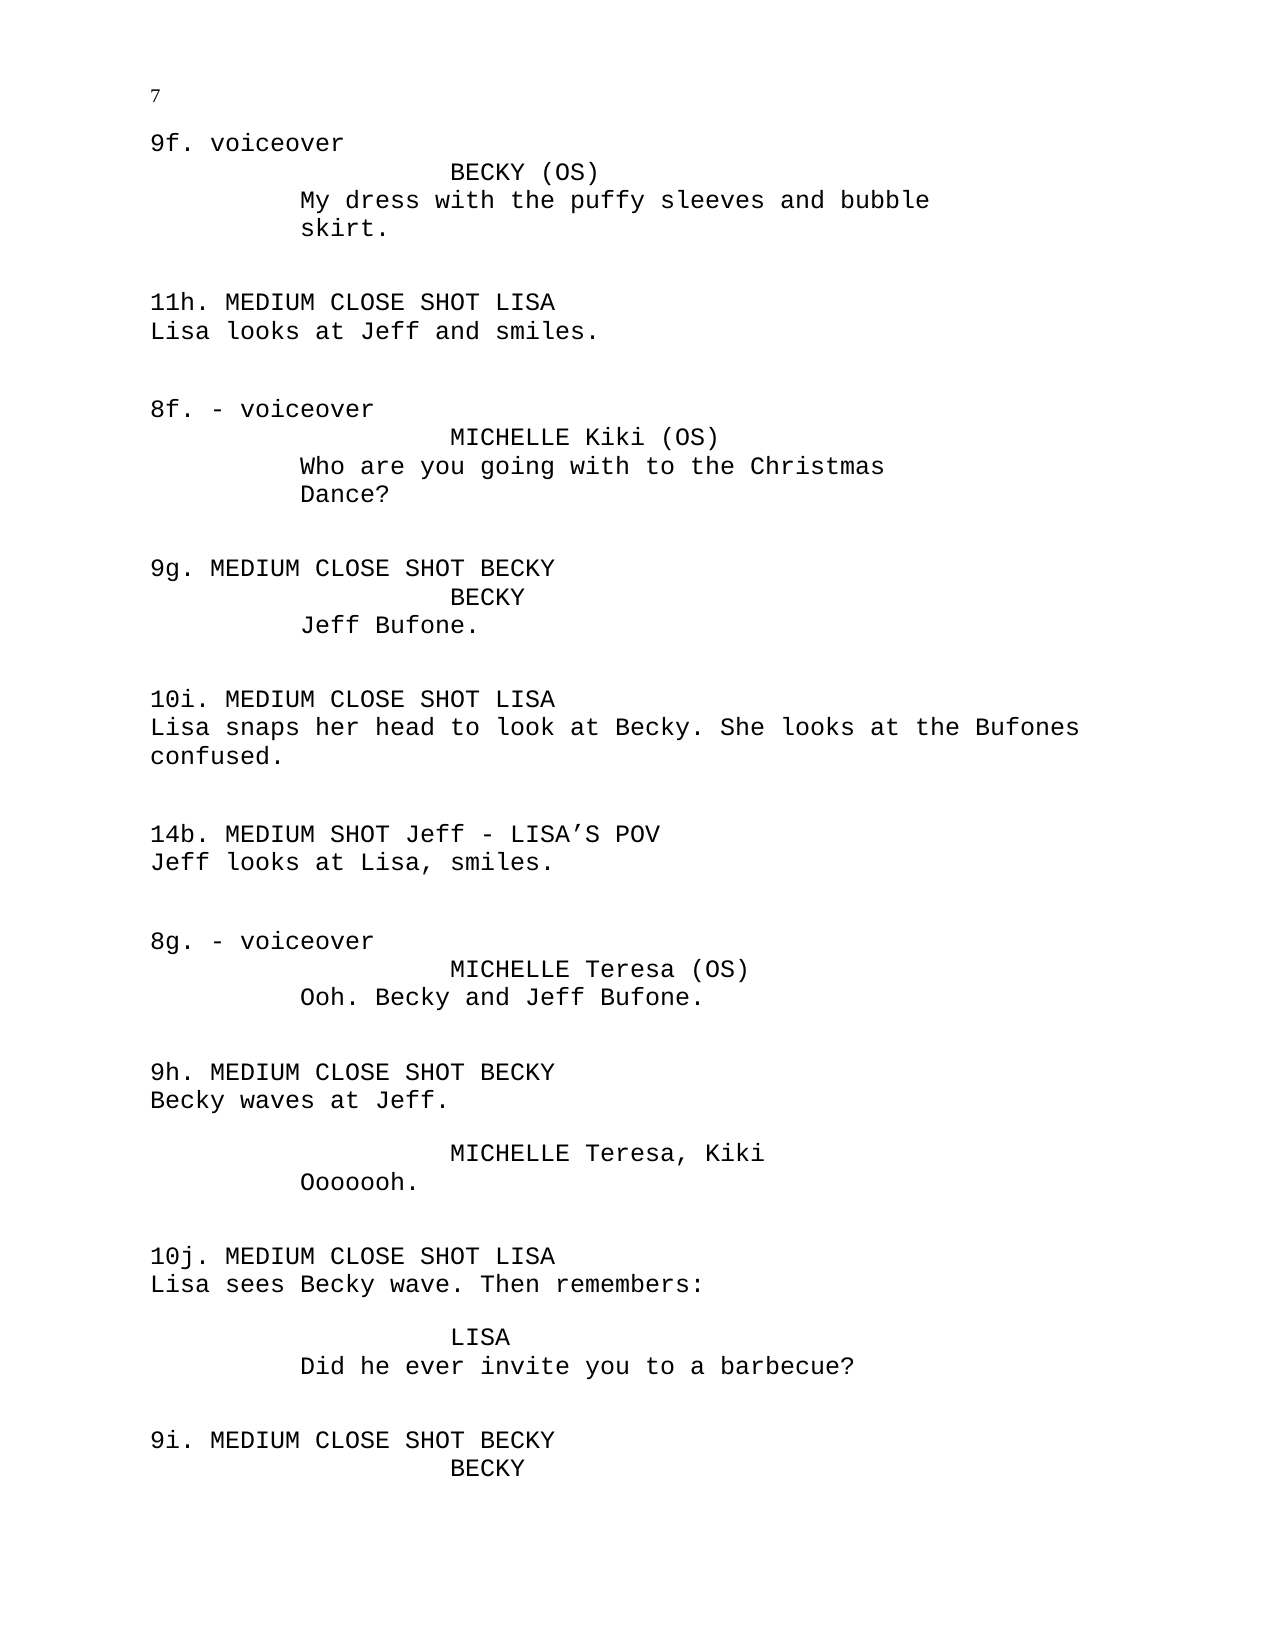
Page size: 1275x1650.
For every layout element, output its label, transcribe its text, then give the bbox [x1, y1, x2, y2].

text LISA [150, 1325, 1125, 1353]
text BECKY [150, 1456, 1125, 1484]
subtitle 10i. MEDIUM CLOSE SHOT LISA [150, 687, 1125, 715]
text MICHELLE Teresa, Kiki [150, 1141, 1125, 1169]
subtitle 10j. MEDIUM CLOSE SHOT LISA [150, 1243, 1125, 1272]
subtitle 9h. MEDIUM CLOSE SHOT BECKY [150, 1059, 1125, 1087]
text Did he ever invite you to a barbecue? [300, 1353, 975, 1382]
text Ooooooh. [300, 1169, 975, 1197]
text Who are you going with to the Christmas Dance? [300, 453, 975, 510]
subtitle 9f. voiceover [150, 131, 1125, 159]
subtitle 9i. MEDIUM CLOSE SHOT BECKY [150, 1427, 1125, 1456]
subtitle 14b. MEDIUM SHOT Jeff - LISA’S POV [150, 822, 1125, 850]
subtitle 8g. - voiceover [150, 928, 1125, 957]
text Lisa snaps her head to look at Becky. She looks at the Bufones confused. [150, 715, 1125, 772]
subtitle 9g. MEDIUM CLOSE SHOT BECKY [150, 556, 1125, 584]
text Lisa looks at Jeff and smiles. [150, 318, 1125, 347]
subtitle 8f. - voiceover [150, 397, 1125, 425]
text Becky waves at Jeff. [150, 1087, 1125, 1116]
subtitle 11h. MEDIUM CLOSE SHOT LISA [150, 290, 1125, 318]
text MICHELLE Kiki (OS) [150, 425, 1125, 453]
text BECKY (OS) [150, 159, 1125, 187]
text BECKY [150, 584, 1125, 612]
text Jeff looks at Lisa, smiles. [150, 850, 1125, 878]
text Lisa sees Becky wave. Then remembers: [150, 1272, 1125, 1300]
text Ooh. Becky and Jeff Bufone. [300, 985, 975, 1013]
text My dress with the puffy sleeves and bubble skirt. [300, 187, 975, 244]
text MICHELLE Teresa (OS) [150, 957, 1125, 985]
text Jeff Bufone. [300, 612, 975, 641]
